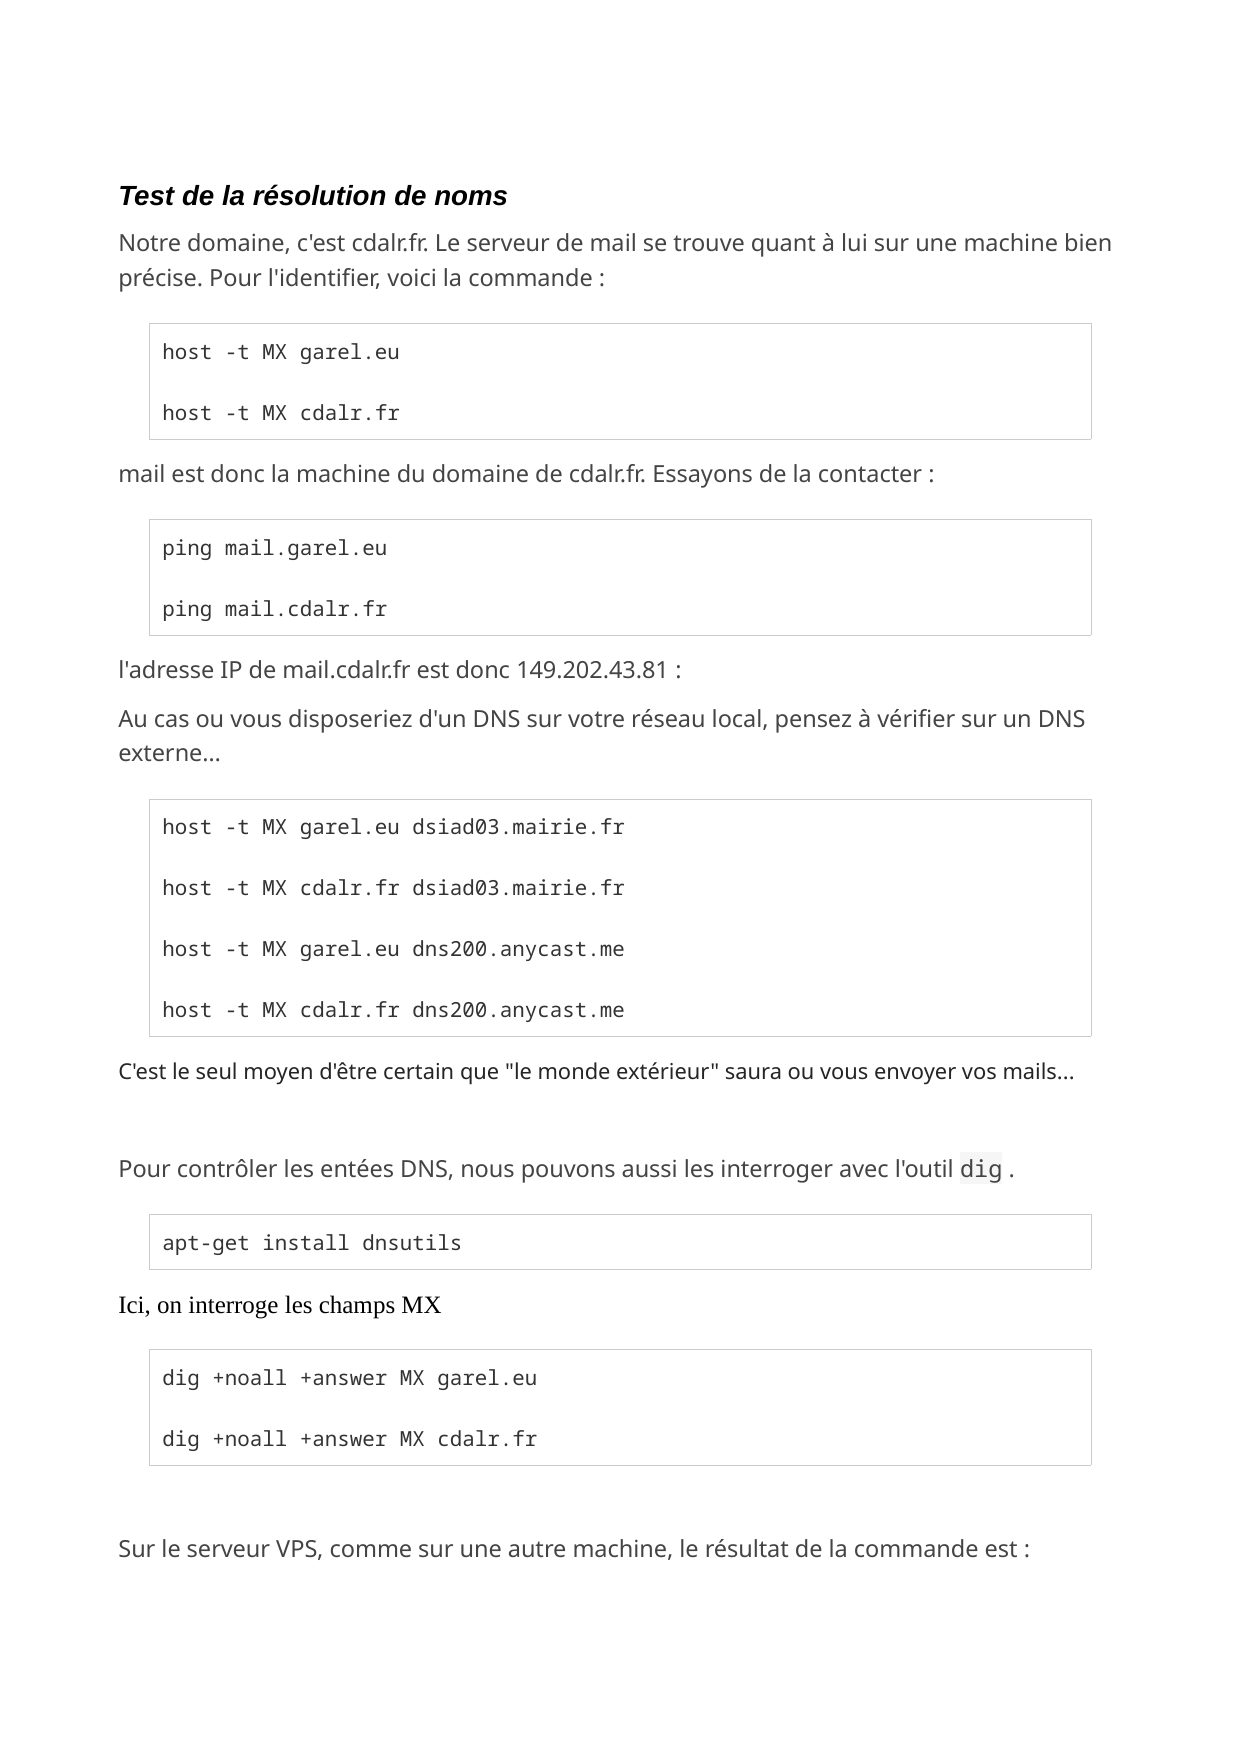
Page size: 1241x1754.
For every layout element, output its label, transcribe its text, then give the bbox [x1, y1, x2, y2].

text host -t MX cdalr.fr [150, 384, 1091, 439]
text mail est donc la machine du domaine de cdalr.fr. Essayons de la contacter : [118, 454, 1122, 489]
text Pour contrôler les entées DNS, nous pouvons aussi les interroger avec l'outil dig . [118, 1150, 1122, 1184]
text host -t MX cdalr.fr dns200.anycast.me [150, 981, 1091, 1036]
text ping mail.garel.eu [150, 520, 1091, 561]
text dig +noall +answer MX cdalr.fr [150, 1410, 1091, 1465]
text ping mail.cdalr.fr [150, 580, 1091, 635]
text host -t MX garel.eu dns200.anycast.me [150, 920, 1091, 963]
text host -t MX garel.eu [150, 324, 1091, 365]
text Sur le serveur VPS, comme sur une autre machine, le résultat de la commande est : [118, 1530, 1122, 1564]
text C'est le seul moyen d'être certain que "le monde extérieur" saura ou vous envoyer vos mails... [118, 1052, 1122, 1086]
text host -t MX garel.eu dsiad03.mairie.fr [150, 800, 1091, 841]
text l'adresse IP de mail.cdalr.fr est donc 149.202.43.81 : [118, 651, 1122, 685]
subtitle Test de la résolution de noms [118, 180, 1122, 212]
text apt-get install dnsutils [150, 1215, 1091, 1269]
text host -t MX cdalr.fr dsiad03.mairie.fr [150, 859, 1091, 902]
text Notre domaine, c'est cdalr.fr. Le serveur de mail se trouve quant à lui sur une machine bien précise. Pour l'identifier, voici la commande : [118, 224, 1122, 293]
text Au cas ou vous disposeriez d'un DNS sur votre réseau local, pensez à vérifier sur un DNS externe… [118, 699, 1122, 768]
text Ici, on interroge les champs MX [118, 1285, 1122, 1319]
text dig +noall +answer MX garel.eu [150, 1350, 1091, 1392]
